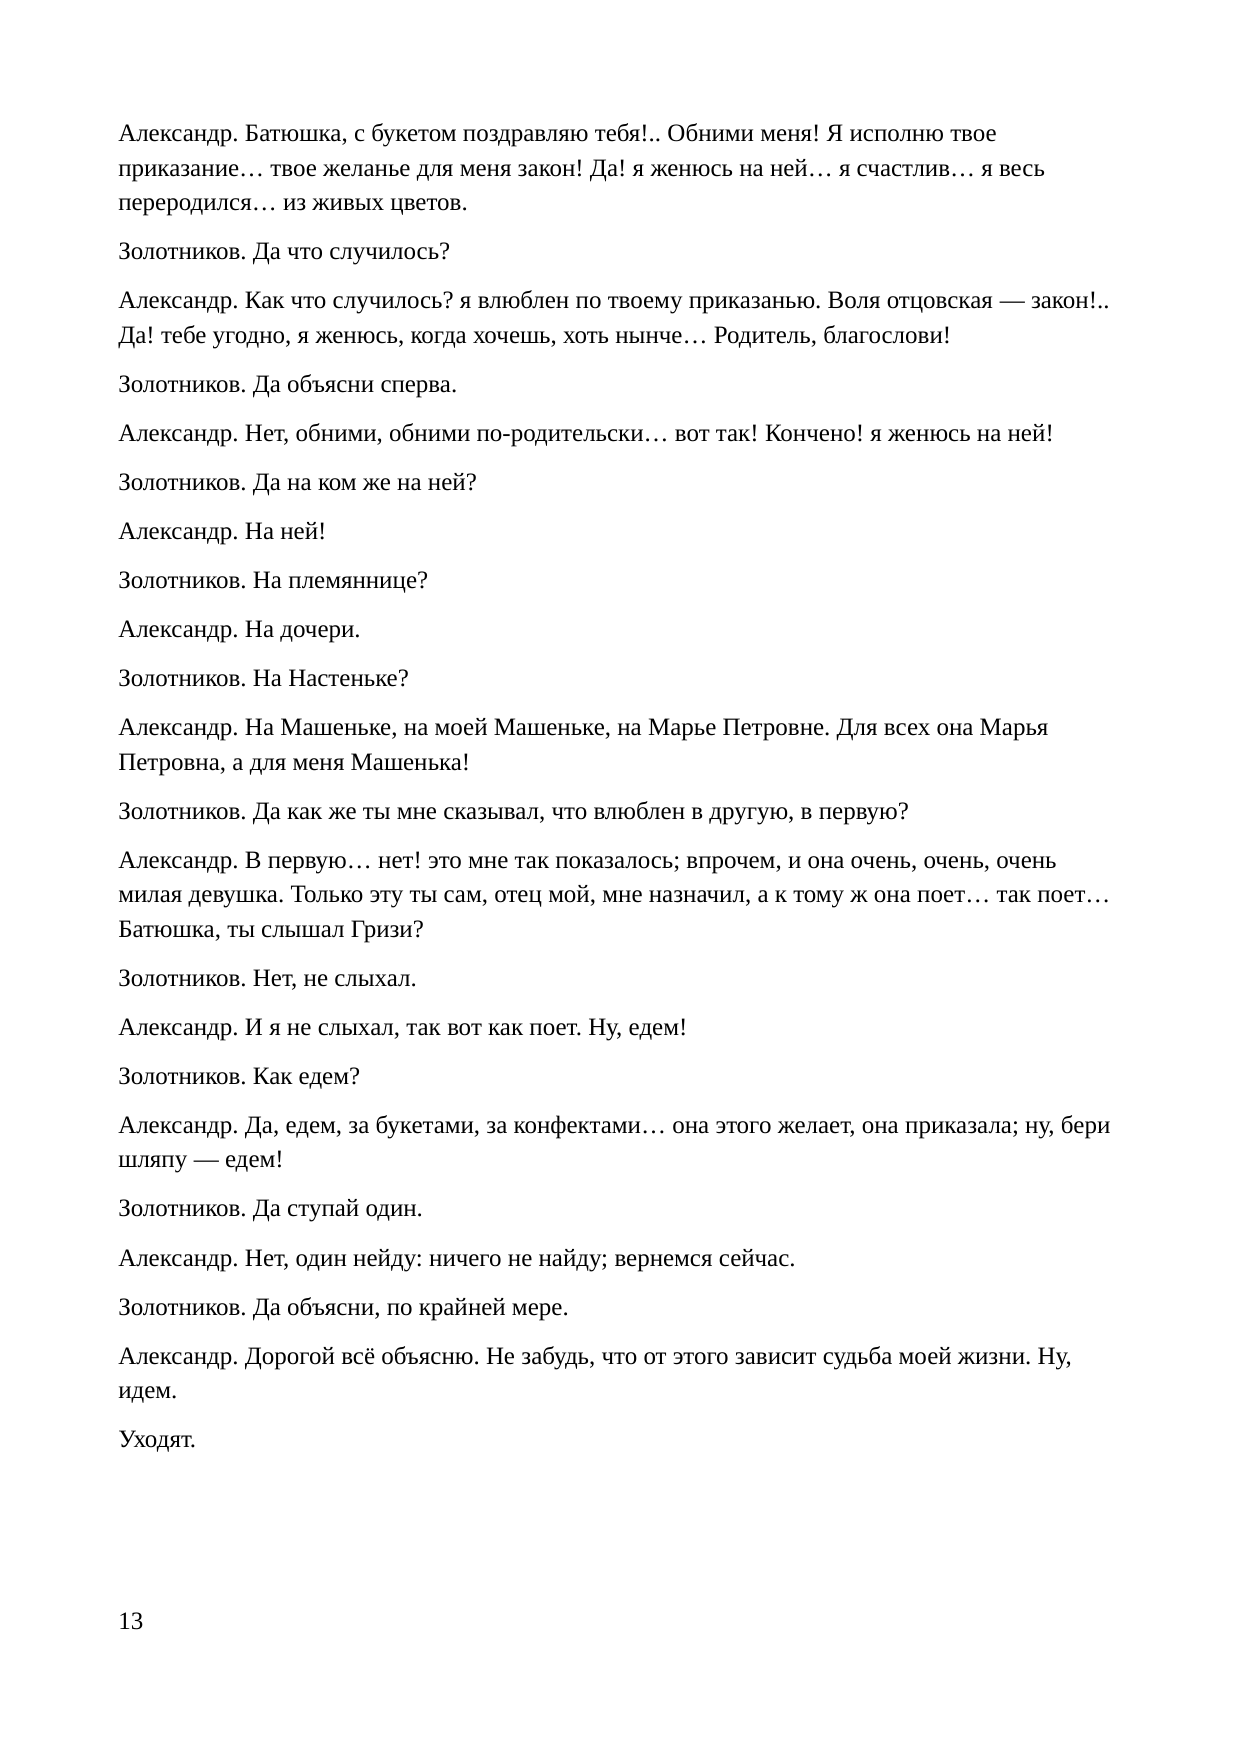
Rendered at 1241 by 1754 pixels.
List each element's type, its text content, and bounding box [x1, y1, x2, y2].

text Золотников. Как едем? [118, 1061, 1122, 1090]
text Александр. Дорогой всё объясню. Не забудь, что от этого зависит судьба моей жизни. Ну, идем. [118, 1341, 1122, 1404]
text Александр. Да, едем, за букетами, за конфектами… она этого желает, она приказала; ну, бери шляпу — едем! [118, 1110, 1122, 1173]
text Александр. Батюшка, с букетом поздравляю тебя!.. Обними меня! Я исполню твое приказание… твое желанье для меня закон! Да! я женюсь на ней… я счастлив… я весь переродился… из живых цветов. [118, 118, 1122, 216]
text Александр. На ней! [118, 516, 1122, 545]
text Александр. Нет, один нейду: ничего не найду; вернемся сейчас. [118, 1243, 1122, 1271]
text Золотников. На племяннице? [118, 565, 1122, 594]
text Александр. На Машеньке, на моей Машеньке, на Марье Петровне. Для всех она Марья Петровна, а для меня Машенька! [118, 712, 1122, 775]
text Золотников. Да объясни, по крайней мере. [118, 1292, 1122, 1320]
text Золотников. Да объясни сперва. [118, 369, 1122, 397]
text Золотников. На Настеньке? [118, 663, 1122, 692]
text Александр. На дочери. [118, 614, 1122, 643]
text Александр. Нет, обними, обними по-родительски… вот так! Кончено! я женюсь на ней! [118, 418, 1122, 447]
text Золотников. Да что случилось? [118, 236, 1122, 265]
text Золотников. Да ступай один. [118, 1193, 1122, 1222]
text Уходят. [118, 1424, 1122, 1453]
text Александр. В первую… нет! это мне так показалось; впрочем, и она очень, очень, очень милая девушка. Только эту ты сам, отец мой, мне назначил, а к тому ж она поет… так поет… Батюшка, ты слышал Гризи? [118, 845, 1122, 942]
text Золотников. Да на ком же на ней? [118, 467, 1122, 496]
text Золотников. Да как же ты мне сказывал, что влюблен в другую, в первую? [118, 796, 1122, 824]
text Александр. Как что случилось? я влюблен по твоему приказанью. Воля отцовская — закон!.. Да! тебе угодно, я женюсь, когда хочешь, хоть нынче… Родитель, благослови! [118, 285, 1122, 348]
text Александр. И я не слыхал, так вот как поет. Ну, едем! [118, 1012, 1122, 1041]
text Золотников. Нет, не слыхал. [118, 963, 1122, 992]
